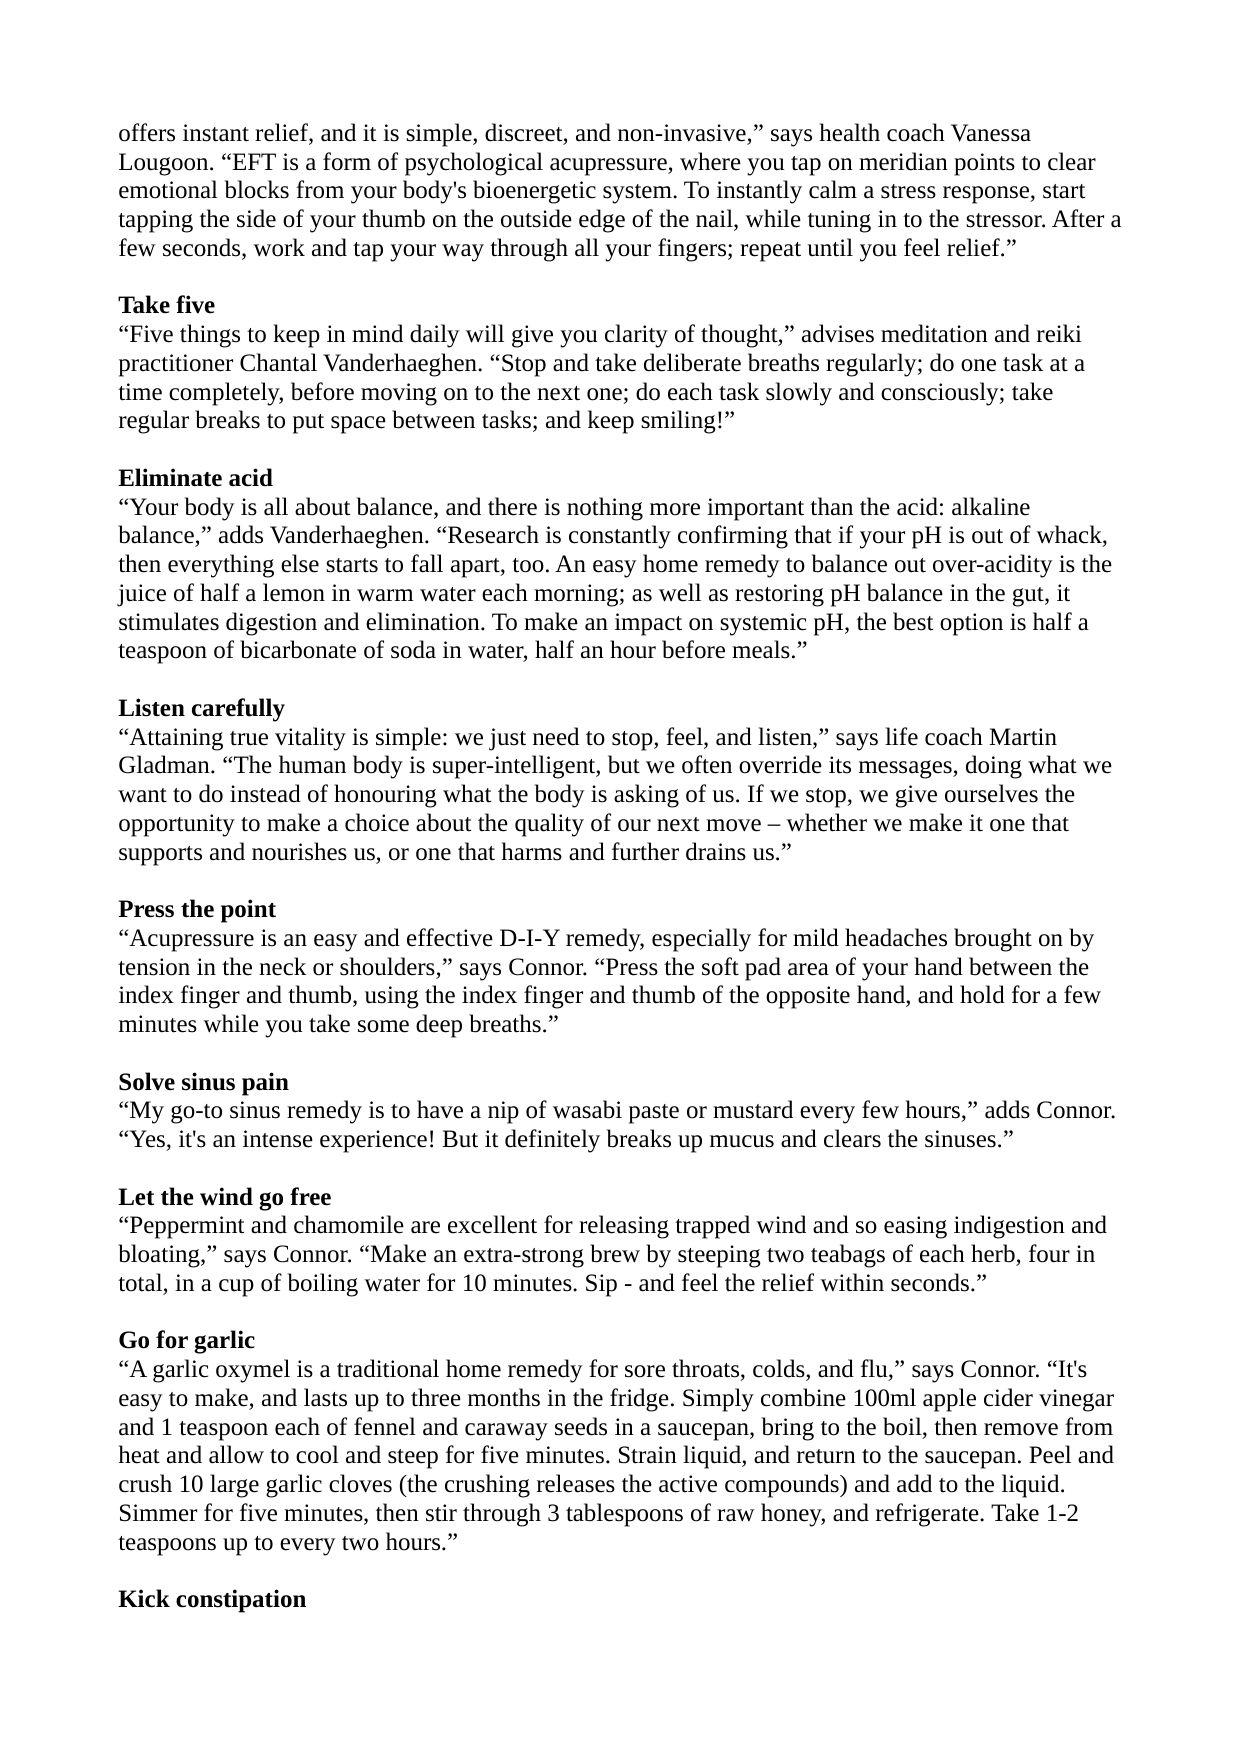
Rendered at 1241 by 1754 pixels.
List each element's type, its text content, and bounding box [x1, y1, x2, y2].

text Listen carefully [118, 693, 1122, 722]
text Eliminate acid [118, 463, 1122, 492]
text “Five things to keep in mind daily will give you clarity of thought,” advises meditation and reiki practitioner Chantal Vanderhaeghen. “Stop and take deliberate breaths regularly; do one task at a time completely, before moving on to the next one; do each task slowly and consciously; take regular breaks to put space between tasks; and keep smiling!” [118, 319, 1122, 434]
text Kick constipation [118, 1584, 1122, 1613]
text Let the wind go free [118, 1182, 1122, 1211]
text “Acupressure is an easy and effective D-I-Y remedy, especially for mild headaches brought on by tension in the neck or shoulders,” says Connor. “Press the soft pad area of your hand between the index finger and thumb, using the index finger and thumb of the opposite hand, and hold for a few minutes while you take some deep breaths.” [118, 923, 1122, 1038]
text “My go-to sinus remedy is to have a nip of wasabi paste or mustard every few hours,” adds Connor. “Yes, it's an intense experience! But it definitely breaks up mucus and clears the sinuses.” [118, 1096, 1122, 1153]
text “Attaining true vitality is simple: we just need to stop, feel, and listen,” says life coach Martin Gladman. “The human body is super-intelligent, but we often override its messages, doing what we want to do instead of honouring what the body is asking of us. If we stop, we give ourselves the opportunity to make a choice about the quality of our next move – whether we make it one that supports and nourishes us, or one that harms and further drains us.” [118, 722, 1122, 866]
text Solve sinus pain [118, 1067, 1122, 1096]
text Go for garlic [118, 1326, 1122, 1354]
text offers instant relief, and it is simple, discreet, and non-invasive,” says health coach Vanessa Lougoon. “EFT is a form of psychological acupressure, where you tap on meridian points to clear emotional blocks from your body's bioenergetic system. To instantly calm a stress response, start tapping the side of your thumb on the outside edge of the nail, while tuning in to the stressor. After a few seconds, work and tap your way through all your fingers; repeat until you feel relief.” [118, 118, 1122, 262]
text “Peppermint and chamomile are excellent for releasing trapped wind and so easing indigestion and bloating,” says Connor. “Make an extra-strong brew by steeping two teabags of each herb, four in total, in a cup of boiling water for 10 minutes. Sip - and feel the relief within seconds.” [118, 1211, 1122, 1297]
text Press the point [118, 894, 1122, 923]
text “Your body is all about balance, and there is nothing more important than the acid: alkaline balance,” adds Vanderhaeghen. “Research is constantly confirming that if your pH is out of whack, then everything else starts to fall apart, too. An easy home remedy to balance out over-acidity is the juice of half a lemon in warm water each morning; as well as restoring pH balance in the gut, it stimulates digestion and elimination. To make an impact on systemic pH, the best option is half a teaspoon of bicarbonate of soda in water, half an hour before meals.” [118, 492, 1122, 664]
text “A garlic oxymel is a traditional home remedy for sore throats, colds, and flu,” says Connor. “It's easy to make, and lasts up to three months in the fridge. Simply combine 100ml apple cider vinegar and 1 teaspoon each of fennel and caraway seeds in a saucepan, bring to the boil, then remove from heat and allow to cool and steep for five minutes. Strain liquid, and return to the saucepan. Peel and crush 10 large garlic cloves (the crushing releases the active compounds) and add to the liquid. Simmer for five minutes, then stir through 3 tablespoons of raw honey, and refrigerate. Take 1-2 teaspoons up to every two hours.” [118, 1354, 1122, 1556]
text Take five [118, 291, 1122, 319]
